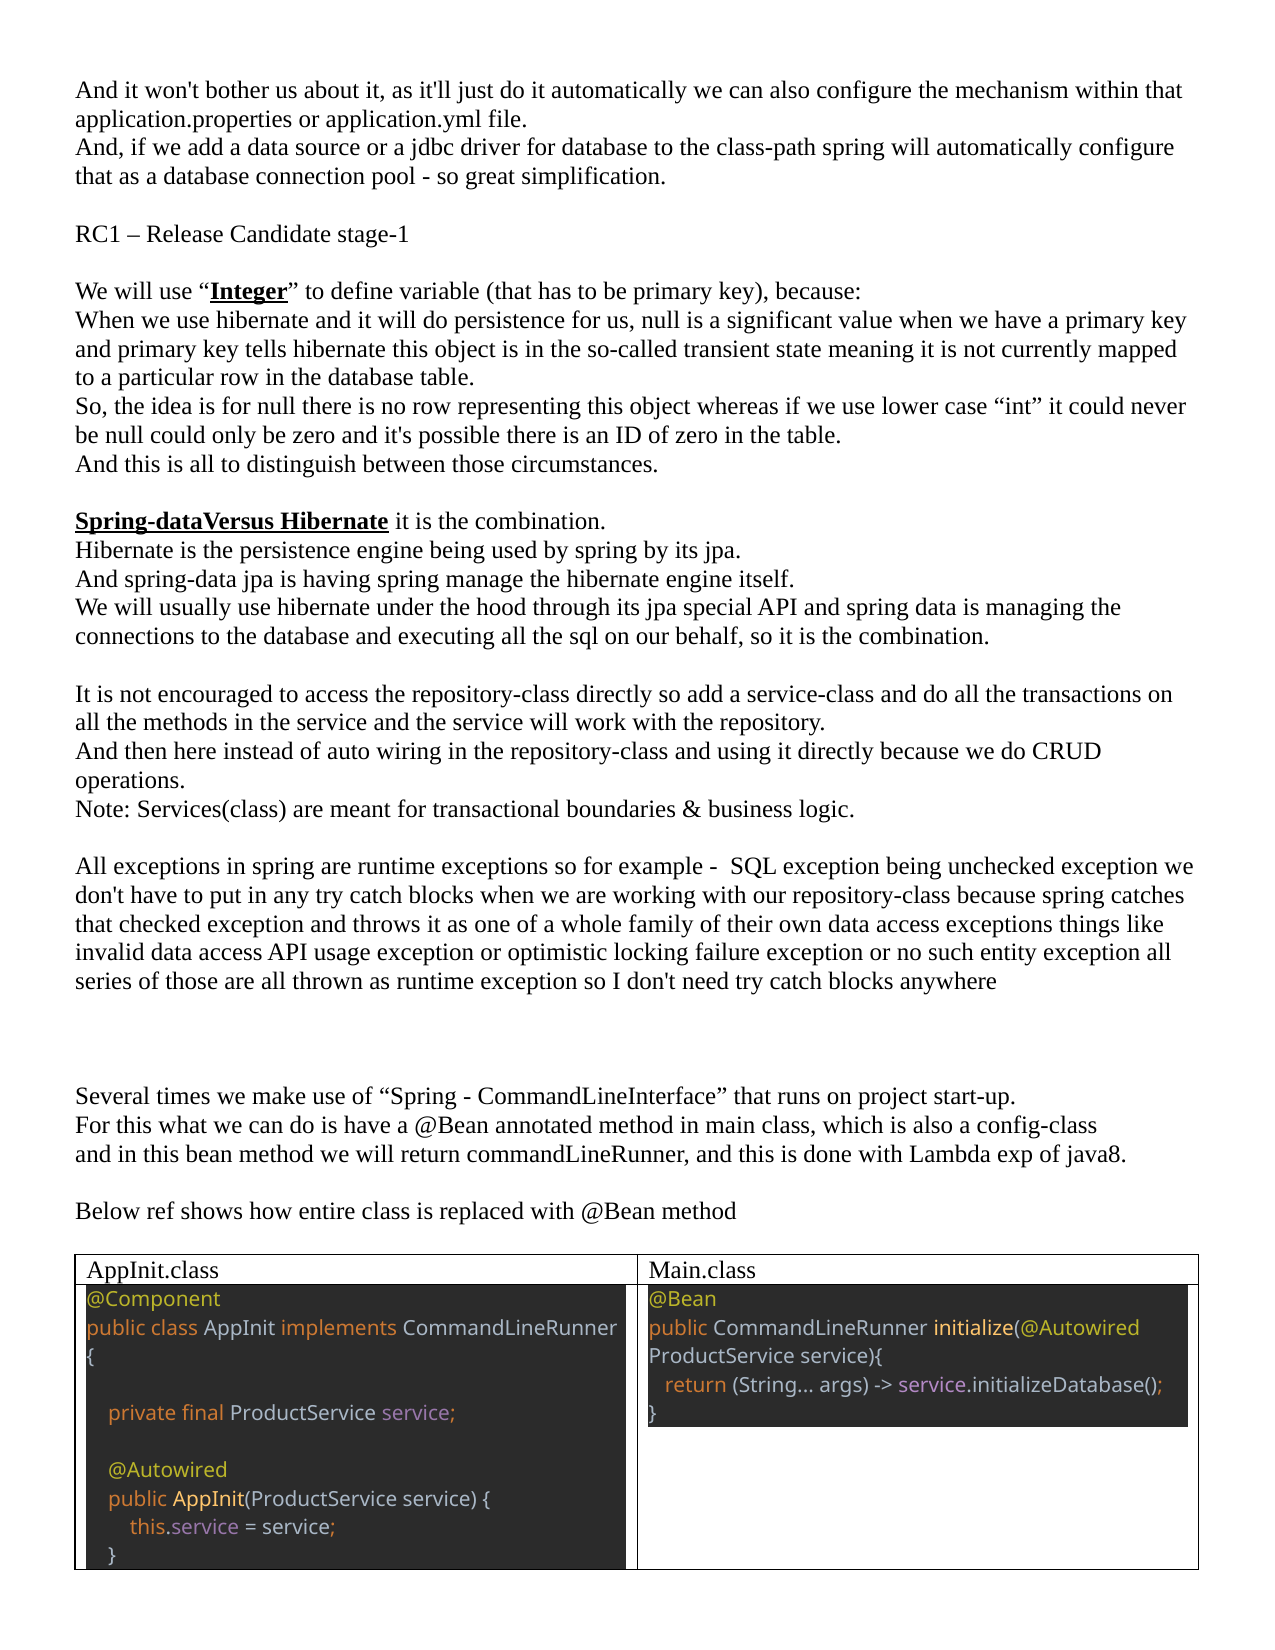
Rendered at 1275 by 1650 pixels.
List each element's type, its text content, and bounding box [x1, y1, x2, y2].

text We will usually use hibernate under the hood through its jpa special API and spring data is managing the connections to the database and executing all the sql on our behalf, so it is the combination. [75, 592, 1200, 650]
text RC1 – Release Candidate stage-1 [75, 219, 1200, 247]
text We will use “Integer” to define variable (that has to be primary key), because: [75, 276, 1200, 305]
table_header Main.class [638, 1255, 1198, 1283]
text And it won't bother us about it, as it'll just do it automatically we can also configure the mechanism within that application.properties or application.yml file. [75, 75, 1200, 132]
text And spring-data jpa is having spring manage the hibernate engine itself. [75, 564, 1200, 592]
table_header AppInit.class [76, 1255, 637, 1283]
text And then here instead of auto wiring in the repository-class and using it directly because we do CRUD operations. [75, 736, 1200, 794]
text And, if we add a data source or a jdbc driver for database to the class-path spring will automatically configure that as a database connection pool - so great simplification. [75, 132, 1200, 190]
text It is not encouraged to access the repository-class directly so add a service-class and do all the transactions on all the methods in the service and the service will work with the repository. [75, 679, 1200, 736]
table_cell @Bean public CommandLineRunner initialize(@Autowired ProductService service){ return (String... args) -> service.initializeDatabase(); } [638, 1285, 1198, 1569]
text Note: Services(class) are meant for transactional boundaries & business logic. [75, 794, 1200, 822]
text For this what we can do is have a @Bean annotated method in main class, which is also a config-class and in this bean method we will return commandLineRunner, and this is done with Lambda exp of java8. [75, 1110, 1200, 1167]
text Spring-dataVersus Hibernate it is the combination. [75, 506, 1200, 535]
text So, the idea is for null there is no row representing this object whereas if we use lower case “int” it could never be null could only be zero and it's possible there is an ID of zero in the table. [75, 391, 1200, 449]
text When we use hibernate and it will do persistence for us, null is a significant value when we have a primary key and primary key tells hibernate this object is in the so-called transient state meaning it is not currently mapped to a particular row in the database table. [75, 305, 1200, 391]
text All exceptions in spring are runtime exceptions so for example - SQL exception being unchecked exception we don't have to put in any try catch blocks when we are working with our repository-class because spring catches that checked exception and throws it as one of a whole family of their own data access exceptions things like invalid data access API usage exception or optimistic locking failure exception or no such entity exception all series of those are all thrown as runtime exception so I don't need try catch blocks anywhere [75, 851, 1200, 995]
text Hibernate is the persistence engine being used by spring by its jpa. [75, 535, 1200, 564]
text Several times we make use of “Spring - CommandLineInterface” that runs on project start-up. [75, 1081, 1200, 1110]
text And this is all to distinguish between those circumstances. [75, 449, 1200, 477]
text Below ref shows how entire class is replaced with @Bean method [75, 1196, 1200, 1254]
